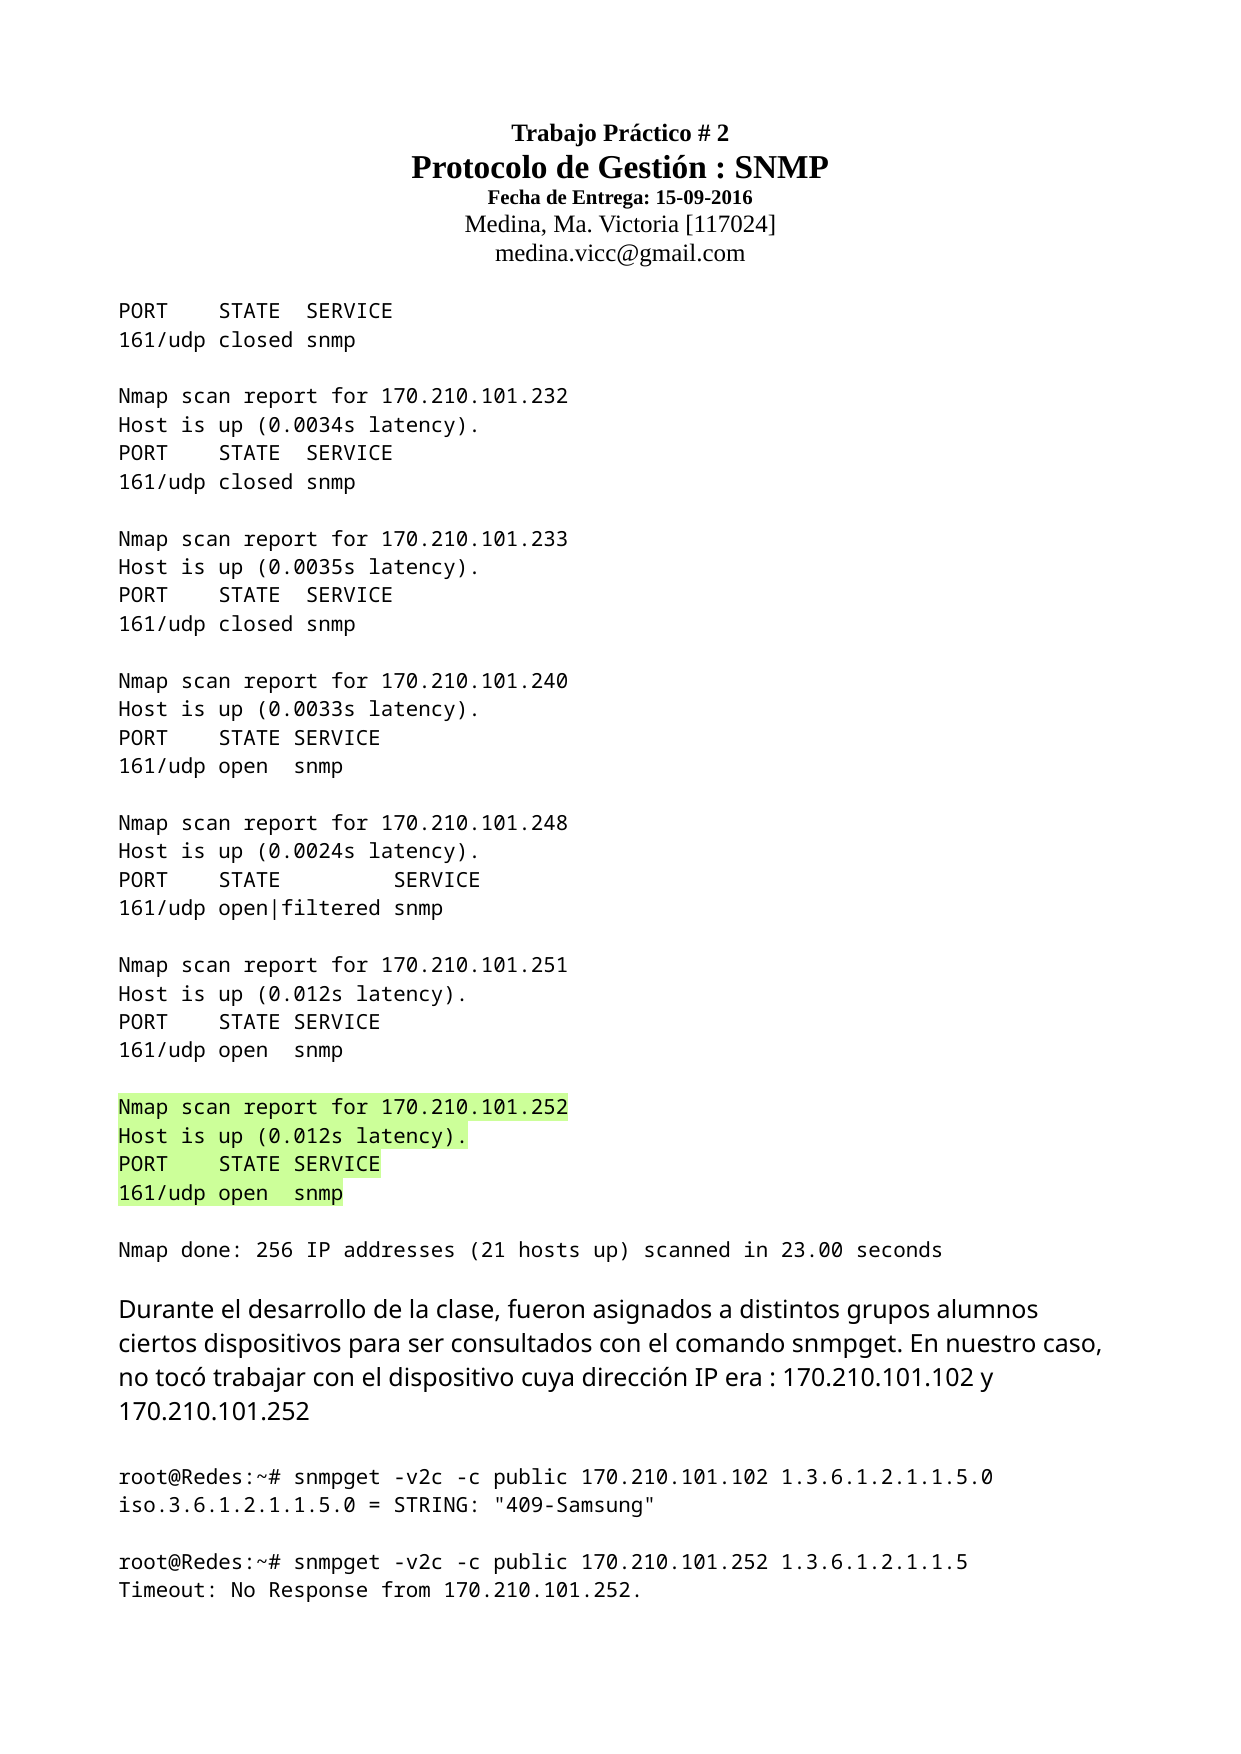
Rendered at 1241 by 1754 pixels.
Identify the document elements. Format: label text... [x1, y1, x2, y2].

text PORT STATE SERVICE [118, 296, 1122, 325]
text PORT STATE SERVICE [118, 723, 1122, 751]
text root@Redes:~# snmpget -v2c -c public 170.210.101.252 1.3.6.1.2.1.1.5 [118, 1547, 1122, 1576]
text iso.3.6.1.2.1.1.5.0 = STRING: "409-Samsung" [118, 1490, 1122, 1519]
text PORT STATE SERVICE [118, 1149, 1122, 1178]
text 161/udp open|filtered snmp [118, 893, 1122, 922]
text Nmap scan report for 170.210.101.251 [118, 950, 1122, 979]
text Nmap scan report for 170.210.101.248 [118, 808, 1122, 837]
text PORT STATE SERVICE [118, 581, 1122, 609]
text Nmap done: 256 IP addresses (21 hosts up) scanned in 23.00 seconds [118, 1235, 1122, 1263]
text PORT STATE SERVICE [118, 1007, 1122, 1036]
text Host is up (0.012s latency). [118, 979, 1122, 1007]
text root@Redes:~# snmpget -v2c -c public 170.210.101.102 1.3.6.1.2.1.1.5.0 [118, 1462, 1122, 1490]
text Timeout: No Response from 170.210.101.252. [118, 1576, 1122, 1604]
text PORT STATE SERVICE [118, 438, 1122, 467]
text Host is up (0.012s latency). [118, 1121, 1122, 1149]
text 161/udp closed snmp [118, 609, 1122, 637]
text 161/udp open snmp [118, 1178, 1122, 1206]
text 161/udp closed snmp [118, 325, 1122, 353]
text 161/udp open snmp [118, 1036, 1122, 1064]
text Host is up (0.0035s latency). [118, 552, 1122, 581]
text Durante el desarrollo de la clase, fueron asignados a distintos grupos alumnos ciertos dispositivos para ser consultados con el comando snmpget. En nuestro caso, no tocó trabajar con el dispositivo cuya dirección IP era : 170.210.101.102 y 170.210.101.252 [118, 1292, 1122, 1428]
text 161/udp closed snmp [118, 467, 1122, 495]
text PORT STATE SERVICE [118, 865, 1122, 893]
text Nmap scan report for 170.210.101.240 [118, 666, 1122, 694]
text 161/udp open snmp [118, 751, 1122, 780]
text Host is up (0.0033s latency). [118, 694, 1122, 723]
text Nmap scan report for 170.210.101.233 [118, 524, 1122, 552]
text Nmap scan report for 170.210.101.252 [118, 1092, 1122, 1121]
text Host is up (0.0034s latency). [118, 410, 1122, 438]
text Host is up (0.0024s latency). [118, 837, 1122, 865]
text Nmap scan report for 170.210.101.232 [118, 382, 1122, 410]
